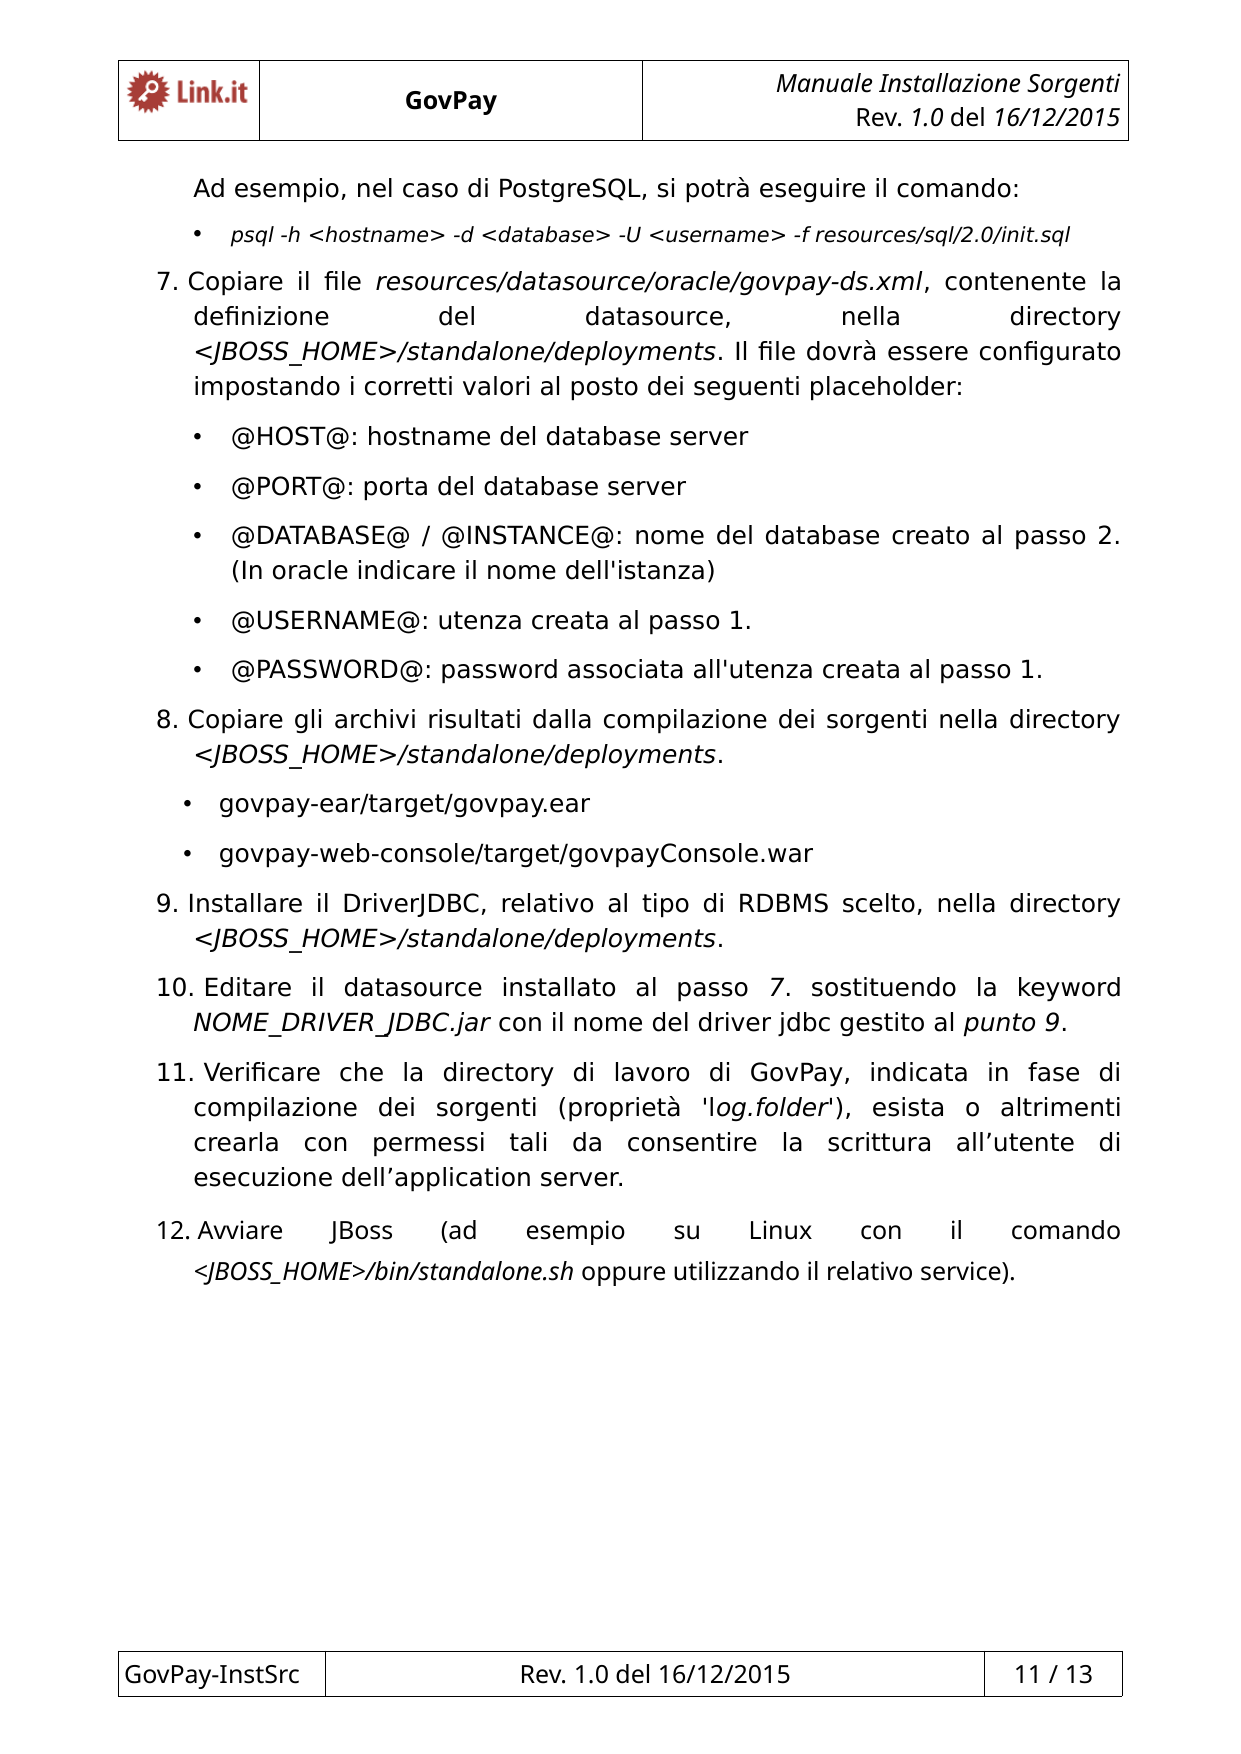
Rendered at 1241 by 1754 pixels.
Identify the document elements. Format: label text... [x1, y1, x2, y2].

list @PORT@: porta del database server [193, 472, 1122, 501]
list @DATABASE@ / @INSTANCE@: nome del database creato al passo 2. (In oracle indicare il nome dell'istanza) [193, 521, 1122, 586]
picture [123, 65, 254, 119]
list Copiare gli archivi risultati dalla compilazione dei sorgenti nella directory <JBOSS_HOME>/standalone/deployments. [156, 705, 1122, 769]
list Avviare JBoss (ad esempio su Linux con il comando <JBOSS_HOME>/bin/standalone.sh oppure utilizzando il relativo service). [156, 1213, 1122, 1287]
list Ad esempio, nel caso di PostgreSQL, si potrà eseguire il comando: [156, 174, 1122, 203]
list @HOST@: hostname del database server [193, 422, 1122, 451]
list Editare il datasource installato al passo 7. sostituendo la keyword NOME_DRIVER_JDBC.jar con il nome del driver jdbc gestito al punto 9. [156, 973, 1122, 1038]
list @USERNAME@: utenza creata al passo 1. [193, 606, 1122, 635]
list Copiare il file resources/datasource/oracle/govpay-ds.xml, contenente la definizione del datasource, nella directory <JBOSS_HOME>/standalone/deployments. Il file dovrà essere configurato impostando i corretti valori al posto dei seguenti placeholder: [156, 268, 1122, 402]
list Installare il DriverJDBC, relativo al tipo di RDBMS scelto, nella directory <JBOSS_HOME>/standalone/deployments. [156, 889, 1122, 953]
list @PASSWORD@: password associata all'utenza creata al passo 1. [193, 656, 1122, 685]
list govpay-ear/target/govpay.ear [183, 790, 1122, 819]
list psql -h <hostname> -d <database> -U <username> -f resources/sql/2.0/init.sql [193, 223, 1122, 248]
list Verificare che la directory di lavoro di GovPay, indicata in fase di compilazione dei sorgenti (proprietà 'log.folder'), esista o altrimenti crearla con permessi tali da consentire la scrittura all’utente di esecuzione dell’application server. [156, 1058, 1122, 1192]
list govpay-web-console/target/govpayConsole.war [183, 839, 1122, 868]
